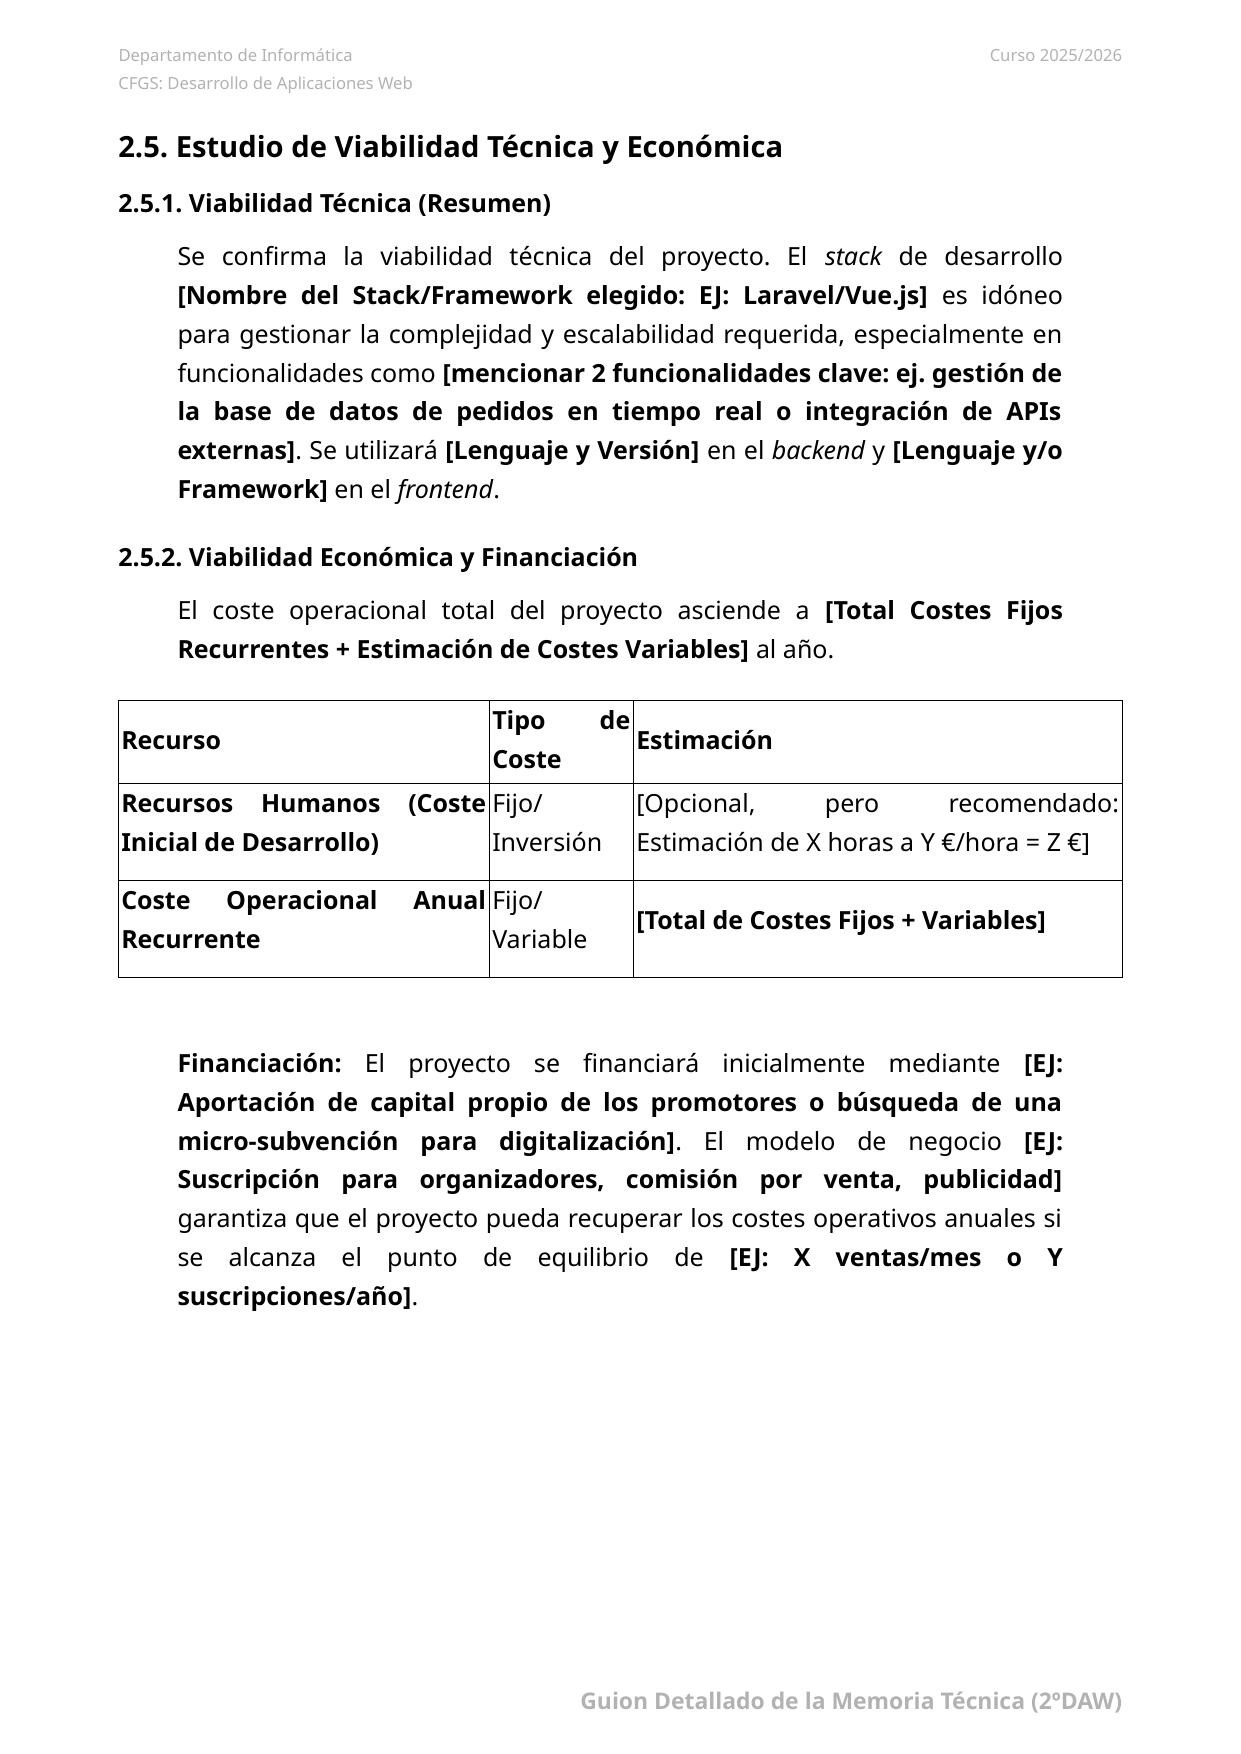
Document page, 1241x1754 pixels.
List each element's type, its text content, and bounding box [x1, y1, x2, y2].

table_header Tipo de Coste [490, 701, 633, 783]
text Financiación: El proyecto se financiará inicialmente mediante [EJ: Aportación de capital propio de los promotores o búsqueda de una micro-subvención para digitalización]. El modelo de negocio [EJ: Suscripción para organizadores, comisión por venta, publicidad] garantiza que el proyecto pueda recuperar los costes operativos anuales si se alcanza el punto de equilibrio de [EJ: X ventas/mes o Y suscripciones/año]. [177, 1046, 1063, 1312]
table_cell [Total de Costes Fijos + Variables] [634, 881, 1122, 977]
subtitle 2.5. Estudio de Viabilidad Técnica y Económica [118, 126, 1122, 166]
table_cell Fijo/Inversión [490, 784, 633, 880]
subtitle 2.5.2. Viabilidad Económica y Financiación [118, 540, 1122, 574]
table_header Estimación [634, 701, 1122, 783]
text El coste operacional total del proyecto asciende a [Total Costes Fijos Recurrentes + Estimación de Costes Variables] al año. [177, 593, 1063, 666]
text Se confirma la viabilidad técnica del proyecto. El stack de desarrollo [Nombre del Stack/Framework elegido: EJ: Laravel/Vue.js] es idóneo para gestionar la complejidad y escalabilidad requerida, especialmente en funcionalidades como [mencionar 2 funcionalidades clave: ej. gestión de la base de datos de pedidos en tiempo real o integración de APIs externas]. Se utilizará [Lenguaje y Versión] en el backend y [Lenguaje y/o Framework] en el frontend. [177, 239, 1063, 506]
subtitle 2.5.1. Viabilidad Técnica (Resumen) [118, 186, 1122, 220]
table_header Recurso [119, 701, 489, 783]
table_cell Recursos Humanos (Coste Inicial de Desarrollo) [119, 784, 489, 880]
table_cell Coste Operacional Anual Recurrente [119, 881, 489, 977]
table_cell [Opcional, pero recomendado: Estimación de X horas a Y €/hora = Z €] [634, 784, 1122, 880]
table_cell Fijo/Variable [490, 881, 633, 977]
